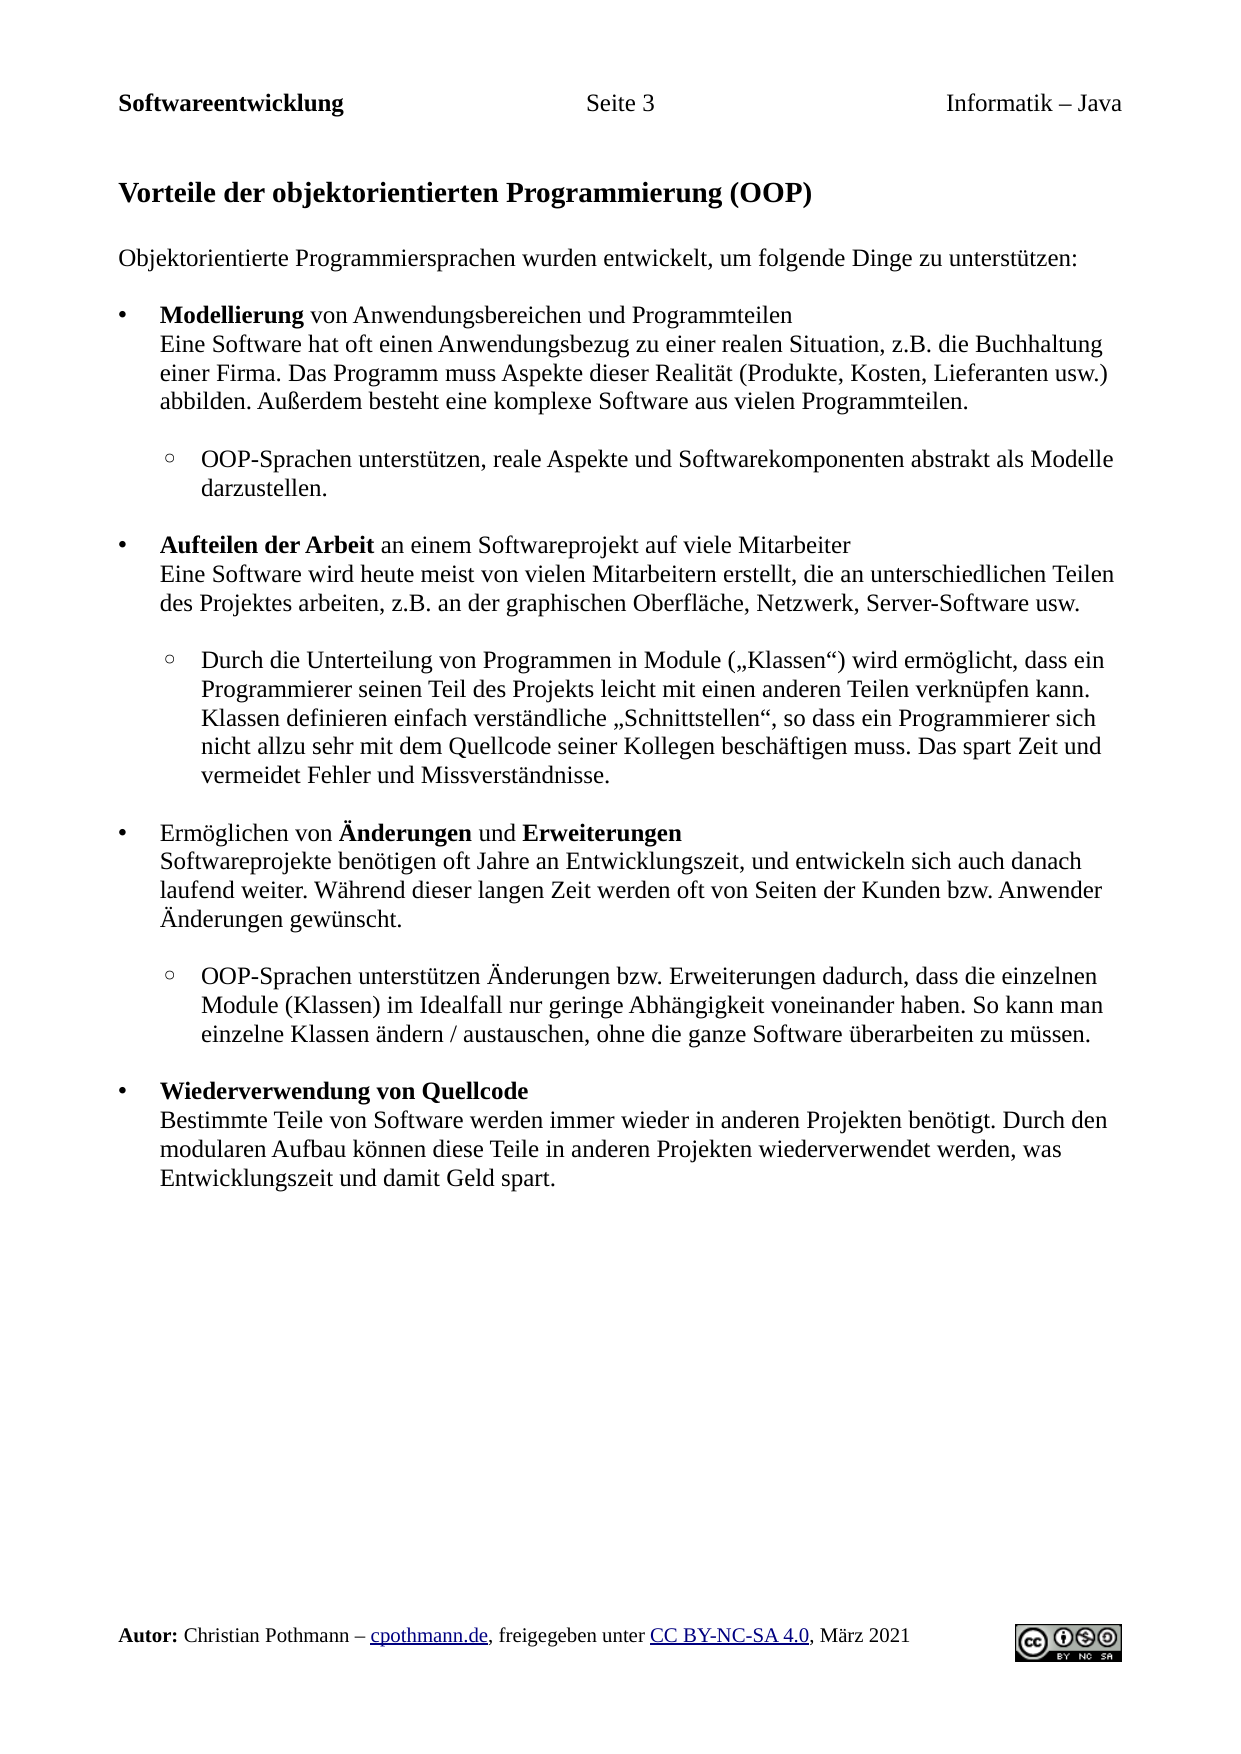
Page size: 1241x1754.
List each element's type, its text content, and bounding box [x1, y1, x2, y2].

list Wiederverwendung von Quellcode Bestimmte Teile von Software werden immer wieder in anderen Projekten benötigt. Durch den modularen Aufbau können diese Teile in anderen Projekten wiederverwendet werden, was Entwicklungszeit und damit Geld spart. [118, 1076, 1122, 1191]
text Vorteile der objektorientierten Programmierung (OOP) [118, 176, 1122, 209]
list OOP-Sprachen unterstützen, reale Aspekte und Softwarekomponenten abstrakt als Modelle darzustellen. [159, 444, 1122, 501]
text Autor: Christian Pothmann – cpothmann.de, freigegeben unter CC BY-NC-SA 4.0, März 2021 [118, 1623, 1122, 1647]
picture [1015, 1624, 1122, 1662]
list OOP-Sprachen unterstützen Änderungen bzw. Erweiterungen dadurch, dass die einzelnen Module (Klassen) im Idealfall nur geringe Abhängigkeit voneinander haben. So kann man einzelne Klassen ändern / austauschen, ohne die ganze Software überarbeiten zu müssen. [159, 961, 1122, 1048]
list Ermöglichen von Änderungen und Erweiterungen Softwareprojekte benötigen oft Jahre an Entwicklungszeit, und entwickeln sich auch danach laufend weiter. Während dieser langen Zeit werden oft von Seiten der Kunden bzw. Anwender Änderungen gewünscht. [118, 818, 1122, 933]
list Modellierung von Anwendungsbereichen und Programmteilen Eine Software hat oft einen Anwendungsbezug zu einer realen Situation, z.B. die Buchhaltung einer Firma. Das Programm muss Aspekte dieser Realität (Produkte, Kosten, Lieferanten usw.) abbilden. Außerdem besteht eine komplexe Software aus vielen Programmteilen. [118, 300, 1122, 415]
list Aufteilen der Arbeit an einem Softwareprojekt auf viele Mitarbeiter Eine Software wird heute meist von vielen Mitarbeitern erstellt, die an unterschiedlichen Teilen des Projektes arbeiten, z.B. an der graphischen Oberfläche, Netzwerk, Server-Software usw. [118, 530, 1122, 616]
text Objektorientierte Programmiersprachen wurden entwickelt, um folgende Dinge zu unterstützen: [118, 243, 1122, 271]
list Durch die Unterteilung von Programmen in Module („Klassen“) wird ermöglicht, dass ein Programmierer seinen Teil des Projekts leicht mit einen anderen Teilen verknüpfen kann. Klassen definieren einfach verständliche „Schnittstellen“, so dass ein Programmierer sich nicht allzu sehr mit dem Quellcode seiner Kollegen beschäftigen muss. Das spart Zeit und vermeidet Fehler und Missverständnisse. [159, 645, 1122, 789]
